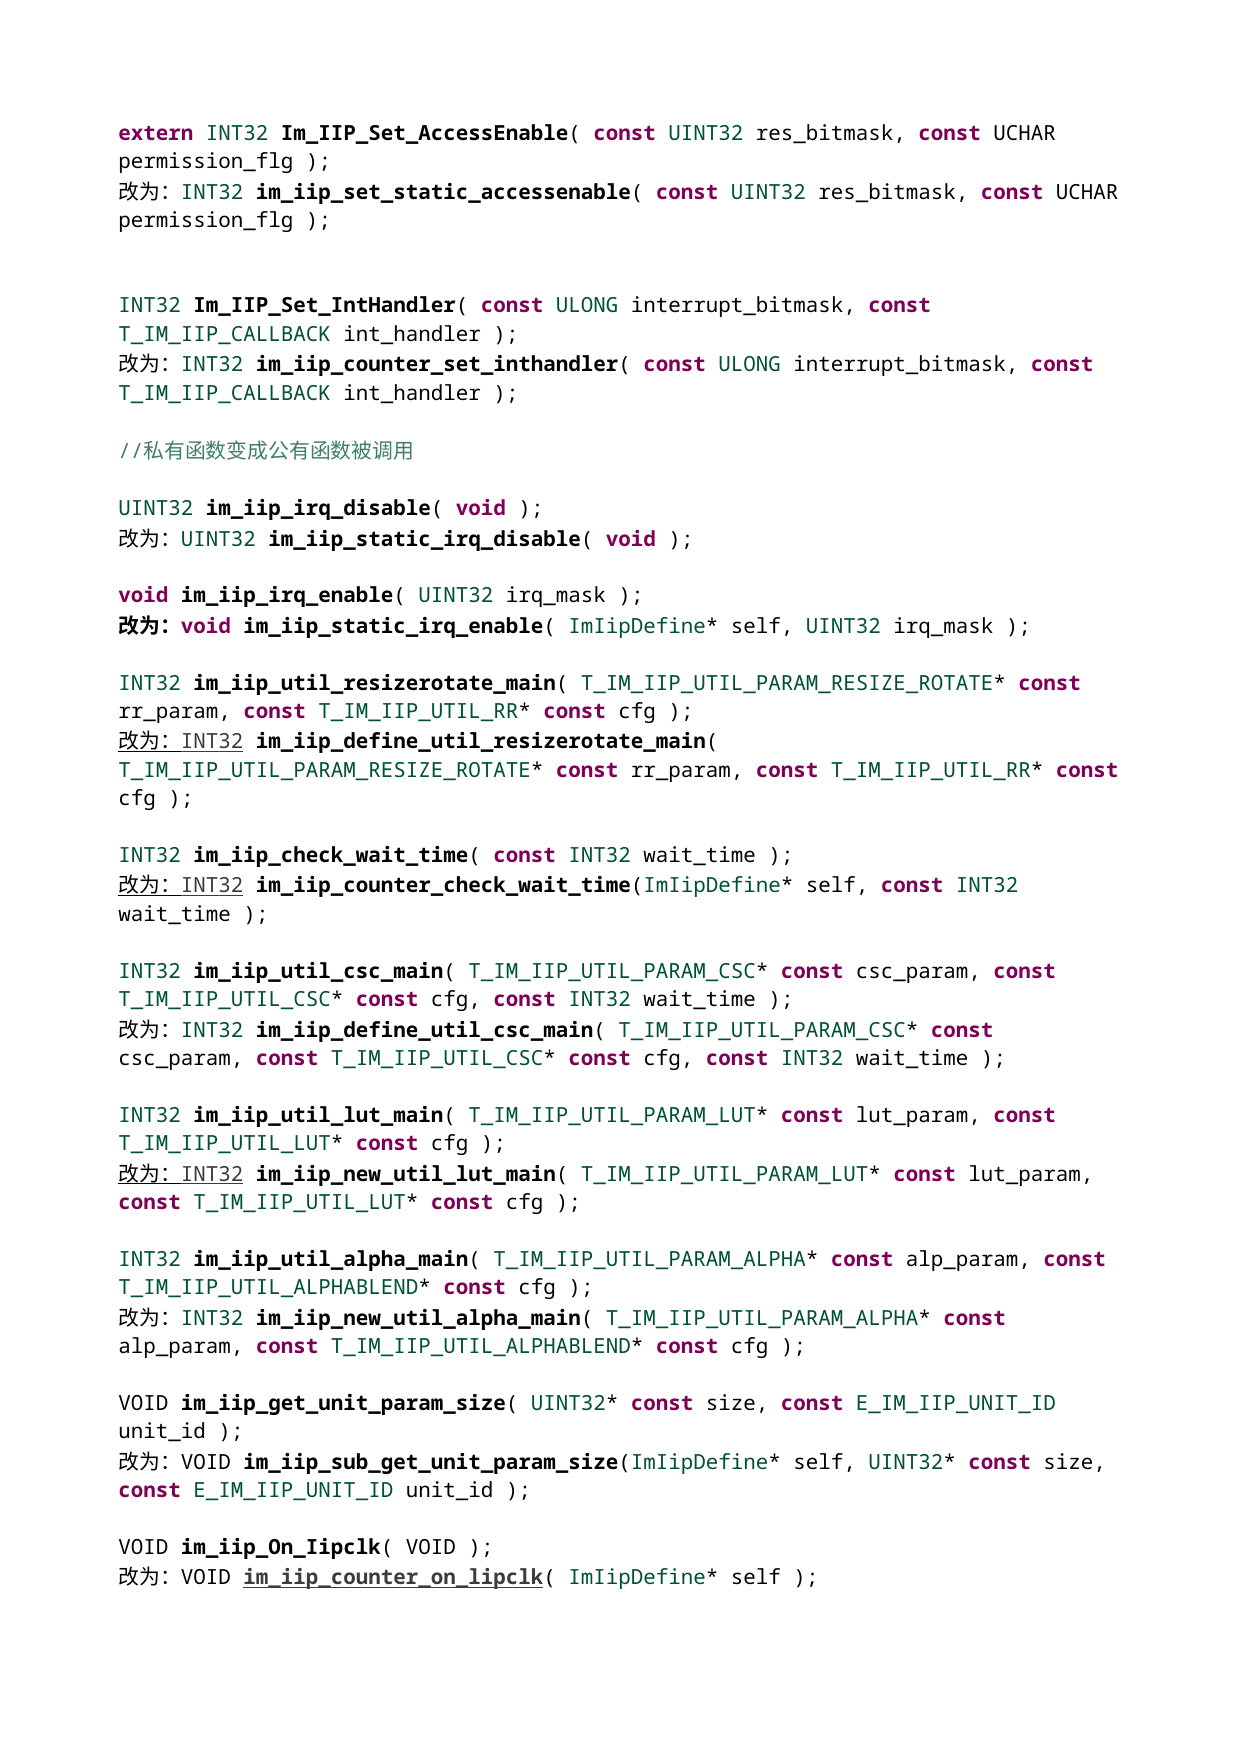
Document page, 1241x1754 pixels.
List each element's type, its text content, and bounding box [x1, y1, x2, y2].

text INT32 im_iip_util_resizerotate_main( T_IM_IIP_UTIL_PARAM_RESIZE_ROTATE* const rr_param, const T_IM_IIP_UTIL_RR* const cfg ); [118, 668, 1122, 725]
text //私有函数变成公有函数被调用 [118, 435, 1122, 465]
text 改为：INT32 im_iip_counter_check_wait_time(ImIipDefine* self, const INT32 wait_time ); [118, 869, 1122, 927]
text VOID im_iip_On_Iipclk( VOID ); [118, 1532, 1122, 1561]
text 改为：INT32 im_iip_define_util_resizerotate_main( T_IM_IIP_UTIL_PARAM_RESIZE_ROTATE* const rr_param, const T_IM_IIP_UTIL_RR* const cfg ); [118, 725, 1122, 812]
text INT32 im_iip_util_csc_main( T_IM_IIP_UTIL_PARAM_CSC* const csc_param, const T_IM_IIP_UTIL_CSC* const cfg, const INT32 wait_time ); [118, 956, 1122, 1013]
text 改为：VOID im_iip_counter_on_lipclk( ImIipDefine* self ); [118, 1561, 1122, 1591]
text UINT32 im_iip_irq_disable( void ); [118, 493, 1122, 522]
text INT32 im_iip_util_lut_main( T_IM_IIP_UTIL_PARAM_LUT* const lut_param, const T_IM_IIP_UTIL_LUT* const cfg ); [118, 1100, 1122, 1157]
text void im_iip_irq_enable( UINT32 irq_mask ); [118, 581, 1122, 609]
text 改为：INT32 im_iip_define_util_csc_main( T_IM_IIP_UTIL_PARAM_CSC* const csc_param, const T_IM_IIP_UTIL_CSC* const cfg, const INT32 wait_time ); [118, 1013, 1122, 1072]
text 改为：INT32 im_iip_new_util_lut_main( T_IM_IIP_UTIL_PARAM_LUT* const lut_param, const T_IM_IIP_UTIL_LUT* const cfg ); [118, 1157, 1122, 1216]
text VOID im_iip_get_unit_param_size( UINT32* const size, const E_IM_IIP_UNIT_ID unit_id ); [118, 1388, 1122, 1445]
text 改为：INT32 im_iip_counter_set_inthandler( const ULONG interrupt_bitmask, const T_IM_IIP_CALLBACK int_handler ); [118, 347, 1122, 406]
text 改为：VOID im_iip_sub_get_unit_param_size(ImIipDefine* self, UINT32* const size, const E_IM_IIP_UNIT_ID unit_id ); [118, 1445, 1122, 1504]
text 改为：UINT32 im_iip_static_irq_disable( void ); [118, 522, 1122, 552]
text 改为：INT32 im_iip_set_static_accessenable( const UINT32 res_bitmask, const UCHAR permission_flg ); [118, 175, 1122, 234]
text 改为：void im_iip_static_irq_enable( ImIipDefine* self, UINT32 irq_mask ); [118, 609, 1122, 639]
text extern INT32 Im_IIP_Set_AccessEnable( const UINT32 res_bitmask, const UCHAR permission_flg ); [118, 118, 1122, 175]
text INT32 im_iip_check_wait_time( const INT32 wait_time ); [118, 840, 1122, 869]
text INT32 Im_IIP_Set_IntHandler( const ULONG interrupt_bitmask, const T_IM_IIP_CALLBACK int_handler ); [118, 291, 1122, 347]
text 改为：INT32 im_iip_new_util_alpha_main( T_IM_IIP_UTIL_PARAM_ALPHA* const alp_param, const T_IM_IIP_UTIL_ALPHABLEND* const cfg ); [118, 1301, 1122, 1360]
text INT32 im_iip_util_alpha_main( T_IM_IIP_UTIL_PARAM_ALPHA* const alp_param, const T_IM_IIP_UTIL_ALPHABLEND* const cfg ); [118, 1244, 1122, 1301]
